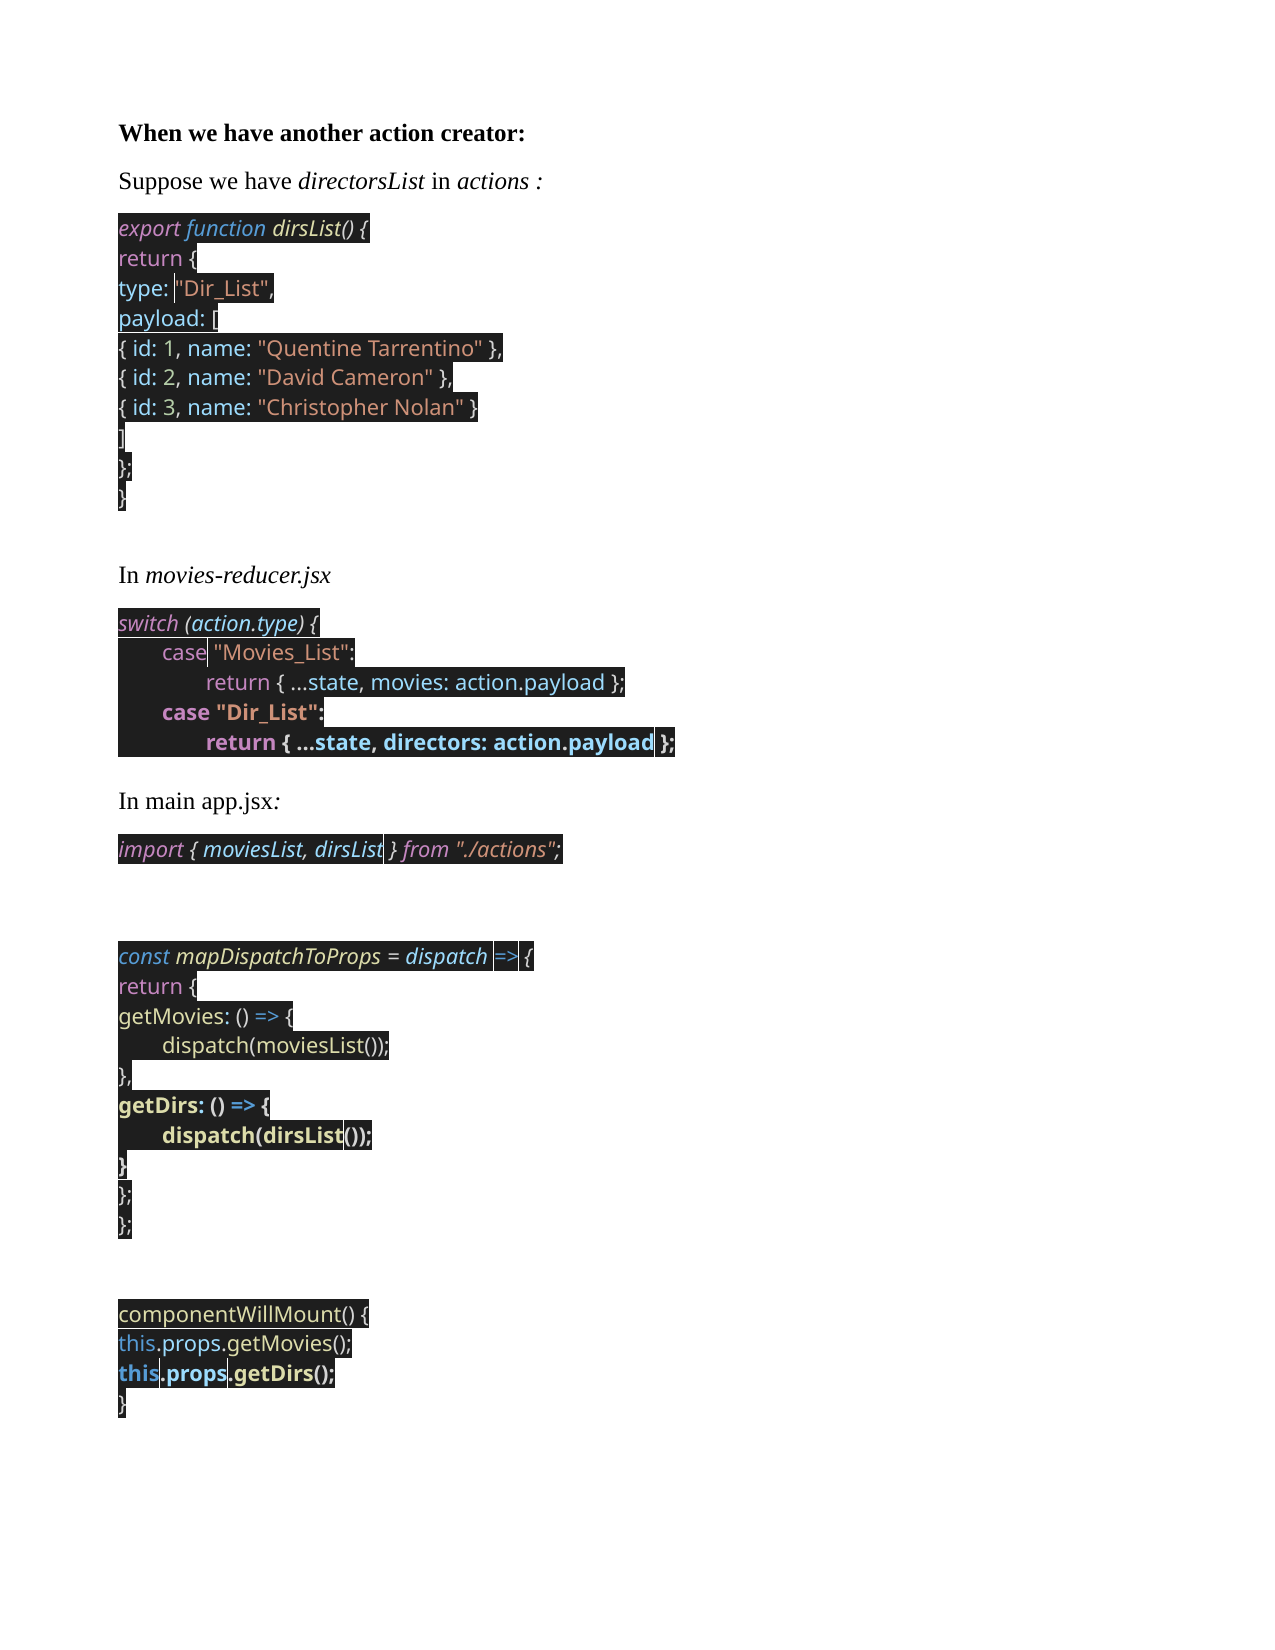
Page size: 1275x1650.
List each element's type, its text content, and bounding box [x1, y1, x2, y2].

text } [118, 481, 1157, 511]
text this.props.getMovies(); [118, 1328, 1157, 1358]
text case "Movies_List": [118, 637, 1157, 667]
text When we have another action creator: [118, 118, 1157, 147]
text } [118, 1150, 1157, 1179]
text return { ...state, movies: action.payload }; [118, 667, 1157, 697]
text this.props.getDirs(); [118, 1358, 1157, 1388]
text payload: [ [118, 303, 1157, 332]
text type: "Dir_List", [118, 273, 1157, 303]
text { id: 1, name: "Quentine Tarrentino" }, [118, 332, 1157, 362]
text { id: 2, name: "David Cameron" }, [118, 362, 1157, 392]
text componentWillMount() { [118, 1299, 1157, 1328]
text dispatch(moviesList()); [118, 1031, 1157, 1060]
text case "Dir_List": [118, 697, 1157, 727]
text getMovies: () => { [118, 1001, 1157, 1031]
text return { [118, 971, 1157, 1001]
text In movies-reducer.jsx [118, 560, 1157, 589]
text Suppose we have directorsList in actions : [118, 166, 1157, 194]
text dispatch(dirsList()); [118, 1120, 1157, 1150]
text }; [118, 1179, 1157, 1209]
text getDirs: () => { [118, 1090, 1157, 1120]
text }, [118, 1060, 1157, 1090]
text return { [118, 243, 1157, 273]
text ] [118, 422, 1157, 452]
text export function dirsList() { [118, 213, 1157, 243]
text { id: 3, name: "Christopher Nolan" } [118, 392, 1157, 422]
text }; [118, 452, 1157, 481]
text In main app.jsx: [118, 786, 1157, 815]
text return { ...state, directors: action.payload }; [118, 727, 1157, 757]
text }; [118, 1209, 1157, 1239]
text switch (action.type) { [118, 608, 1157, 637]
text const mapDispatchToProps = dispatch => { [118, 941, 1157, 971]
text import { moviesList, dirsList } from "./actions"; [118, 834, 1157, 864]
text } [118, 1388, 1157, 1418]
